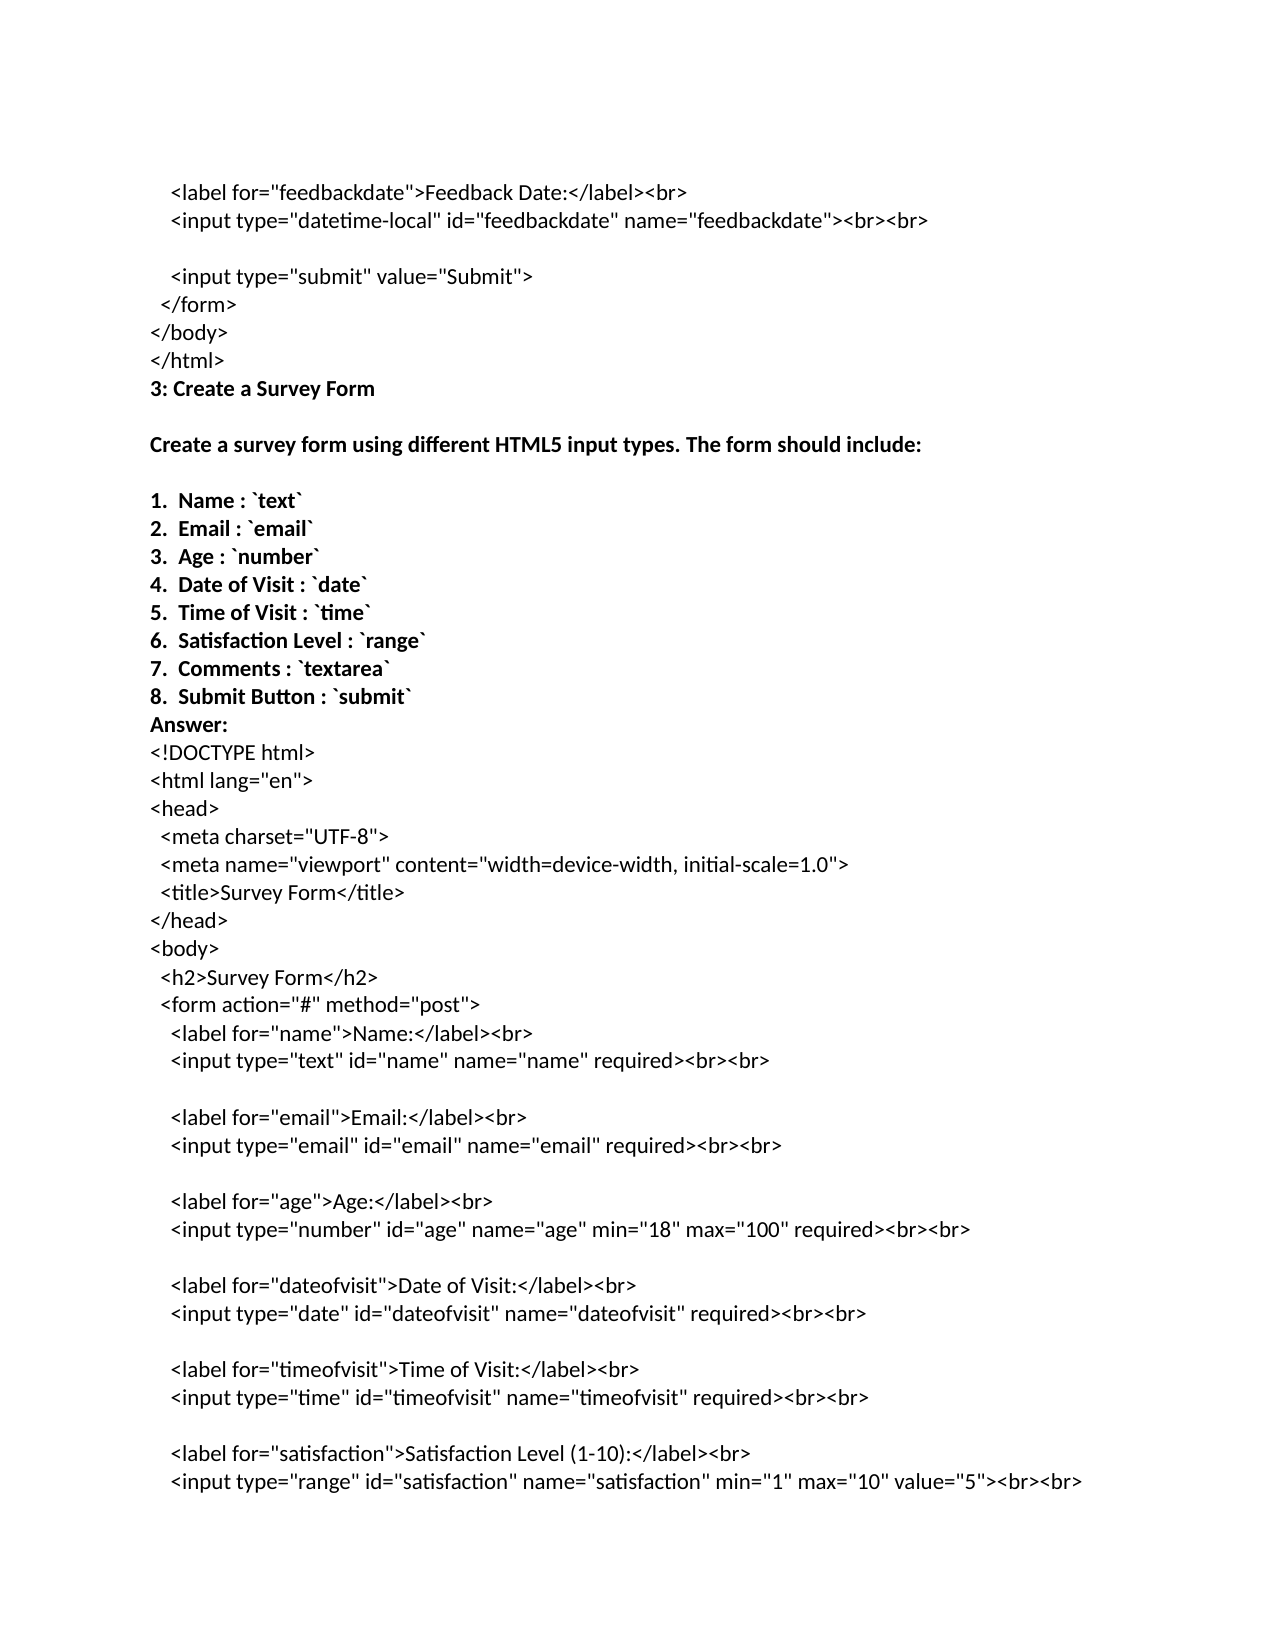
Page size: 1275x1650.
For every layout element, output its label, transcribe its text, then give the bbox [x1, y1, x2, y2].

text Answer: [150, 710, 1125, 738]
text <label for="satisfaction">Satisfaction Level (1-10):</label><br> [150, 1439, 1125, 1467]
text <title>Survey Form</title> [150, 878, 1125, 907]
text <!DOCTYPE html> [150, 738, 1125, 766]
text Create a survey form using different HTML5 input types. The form should include: [150, 430, 1125, 458]
text 8. Submit Button : `submit` [150, 682, 1125, 710]
text <input type="submit" value="Submit"> [150, 262, 1125, 290]
text <label for="email">Email:</label><br> [150, 1103, 1125, 1131]
text <label for="name">Name:</label><br> [150, 1019, 1125, 1047]
text <input type="email" id="email" name="email" required><br><br> [150, 1131, 1125, 1159]
text <html lang="en"> [150, 766, 1125, 794]
text <label for="feedbackdate">Feedback Date:</label><br> [150, 178, 1125, 206]
text 7. Comments : `textarea` [150, 654, 1125, 682]
text 5. Time of Visit : `time` [150, 598, 1125, 626]
text </html> [150, 346, 1125, 374]
text <input type="date" id="dateofvisit" name="dateofvisit" required><br><br> [150, 1299, 1125, 1327]
text <label for="timeofvisit">Time of Visit:</label><br> [150, 1355, 1125, 1383]
text <head> [150, 794, 1125, 822]
text 3. Age : `number` [150, 542, 1125, 570]
text 6. Satisfaction Level : `range` [150, 626, 1125, 654]
text 1. Name : `text` [150, 486, 1125, 514]
text <input type="range" id="satisfaction" name="satisfaction" min="1" max="10" value="5"><br><br> [150, 1467, 1125, 1495]
text 4. Date of Visit : `date` [150, 570, 1125, 598]
text <input type="datetime-local" id="feedbackdate" name="feedbackdate"><br><br> [150, 206, 1125, 234]
text 2. Email : `email` [150, 514, 1125, 542]
text <input type="number" id="age" name="age" min="18" max="100" required><br><br> [150, 1215, 1125, 1243]
text <body> [150, 934, 1125, 963]
text </body> [150, 318, 1125, 346]
text </form> [150, 290, 1125, 318]
text <form action="#" method="post"> [150, 991, 1125, 1019]
text 3: Create a Survey Form [150, 374, 1125, 402]
text <meta charset="UTF-8"> [150, 822, 1125, 851]
text <h2>Survey Form</h2> [150, 963, 1125, 991]
text <input type="text" id="name" name="name" required><br><br> [150, 1047, 1125, 1075]
text </head> [150, 907, 1125, 934]
text <label for="age">Age:</label><br> [150, 1187, 1125, 1215]
text <input type="time" id="timeofvisit" name="timeofvisit" required><br><br> [150, 1383, 1125, 1411]
text <label for="dateofvisit">Date of Visit:</label><br> [150, 1271, 1125, 1299]
text <meta name="viewport" content="width=device-width, initial-scale=1.0"> [150, 851, 1125, 878]
